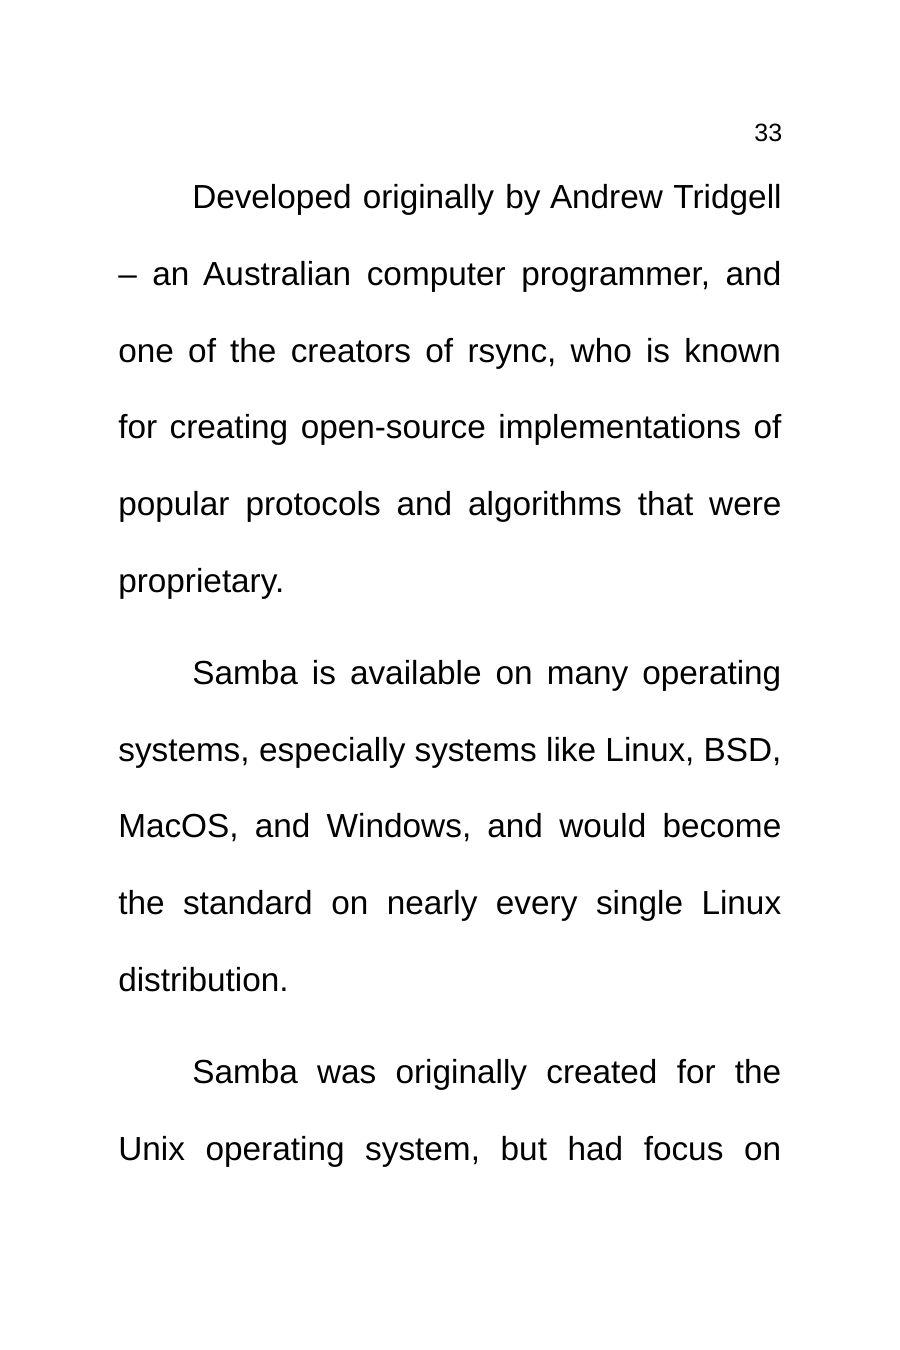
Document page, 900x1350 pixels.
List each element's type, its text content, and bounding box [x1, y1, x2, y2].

text Samba is available on many operating systems, especially systems like Linux, BSD, MacOS, and Windows, and would become the standard on nearly every single Linux distribution. [118, 653, 782, 999]
text Samba was originally created for the Unix operating system, but had focus on [118, 1052, 782, 1167]
text Developed originally by Andrew Tridgell – an Australian computer programmer, and one of the creators of rsync, who is known for creating open-source implementations of popular protocols and algorithms that were proprietary. [118, 177, 782, 600]
